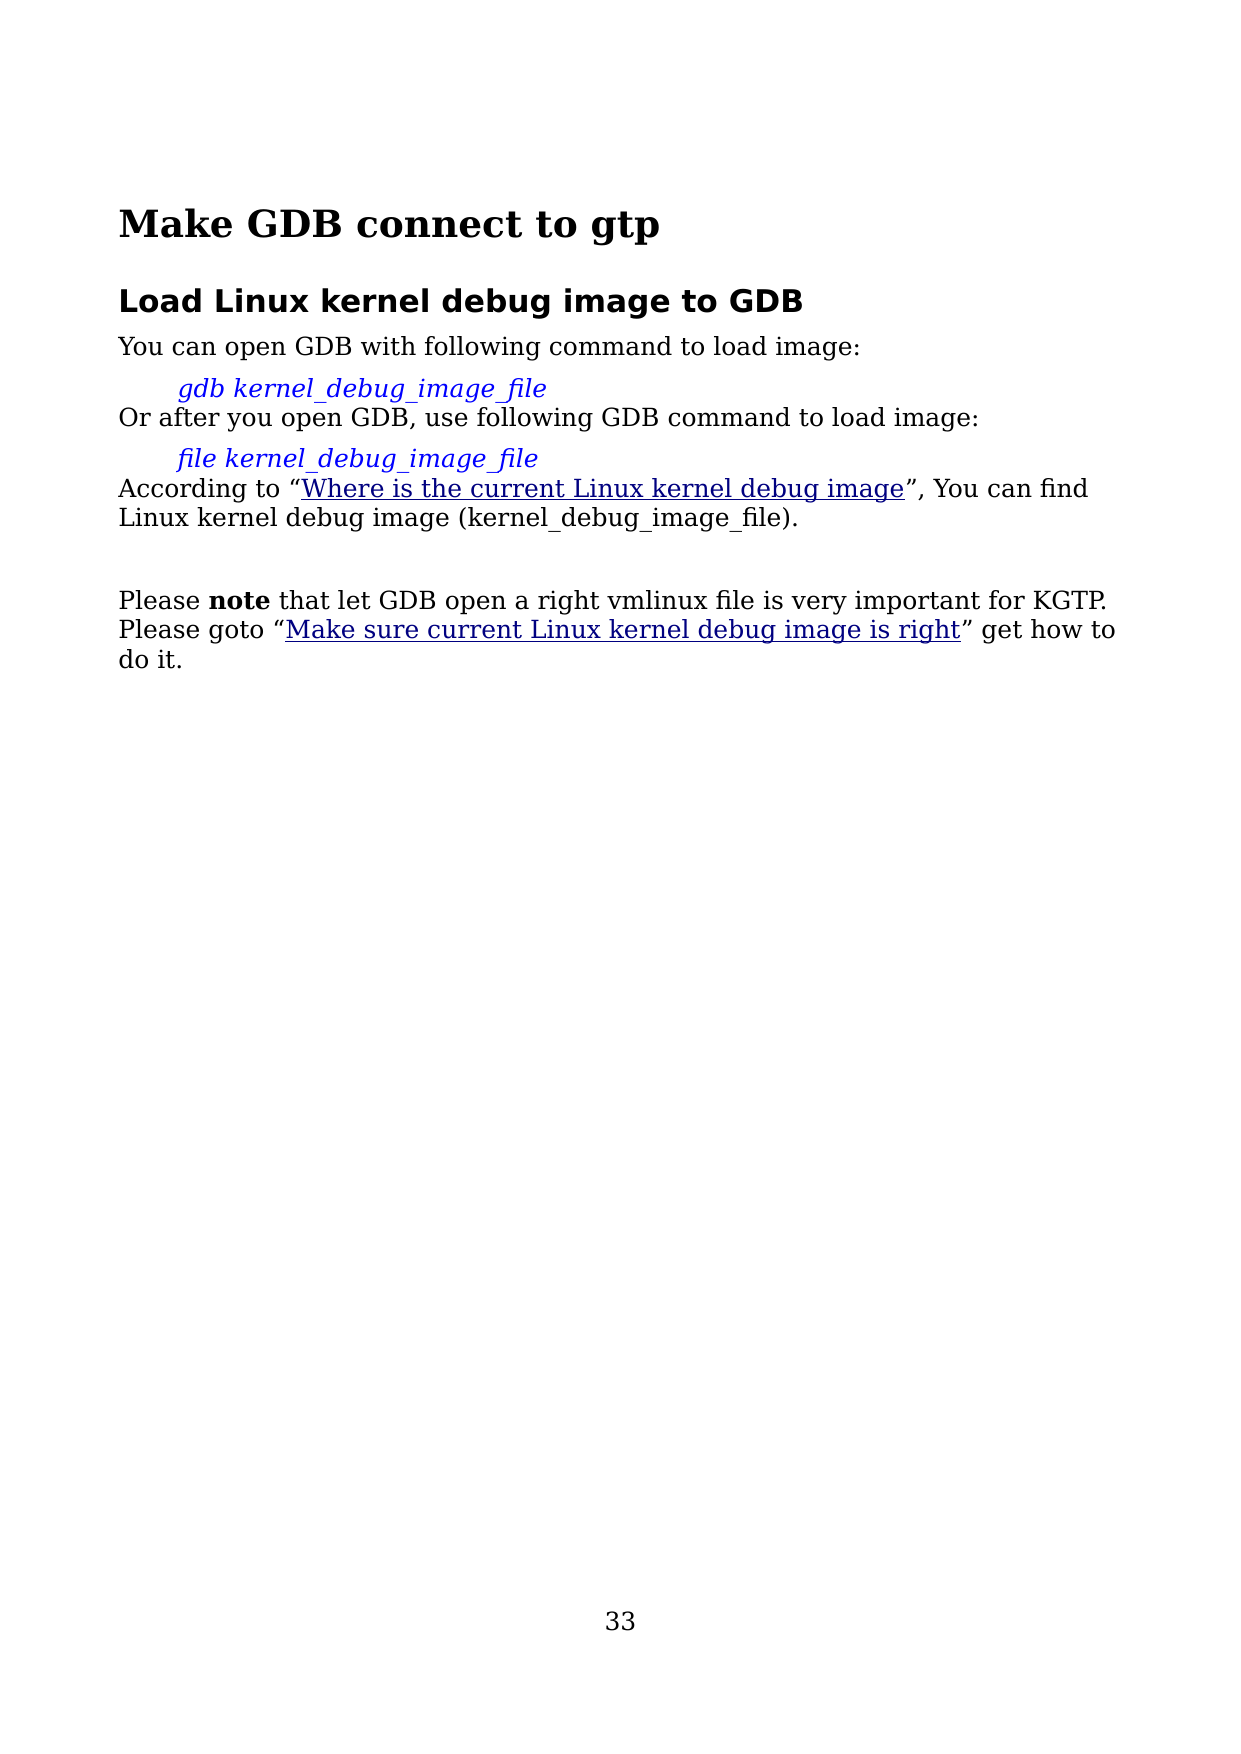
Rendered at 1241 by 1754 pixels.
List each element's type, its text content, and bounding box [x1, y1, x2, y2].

text Please note that let GDB open a right vmlinux file is very important for KGTP. Please goto “Make sure current Linux kernel debug image is right” get how to do it. [118, 586, 1122, 674]
text You can open GDB with following command to load image: [118, 332, 1122, 361]
text gdb kernel_debug_image_file [177, 374, 1063, 403]
text According to “Where is the current Linux kernel debug image”, You can find Linux kernel debug image (kernel_debug_image_file). [118, 474, 1122, 532]
subtitle Make GDB connect to gtp [118, 202, 1122, 246]
subtitle Load Linux kernel debug image to GDB [118, 283, 1122, 320]
text file kernel_debug_image_file [177, 445, 1063, 474]
text Or after you open GDB, use following GDB command to load image: [118, 403, 1122, 432]
